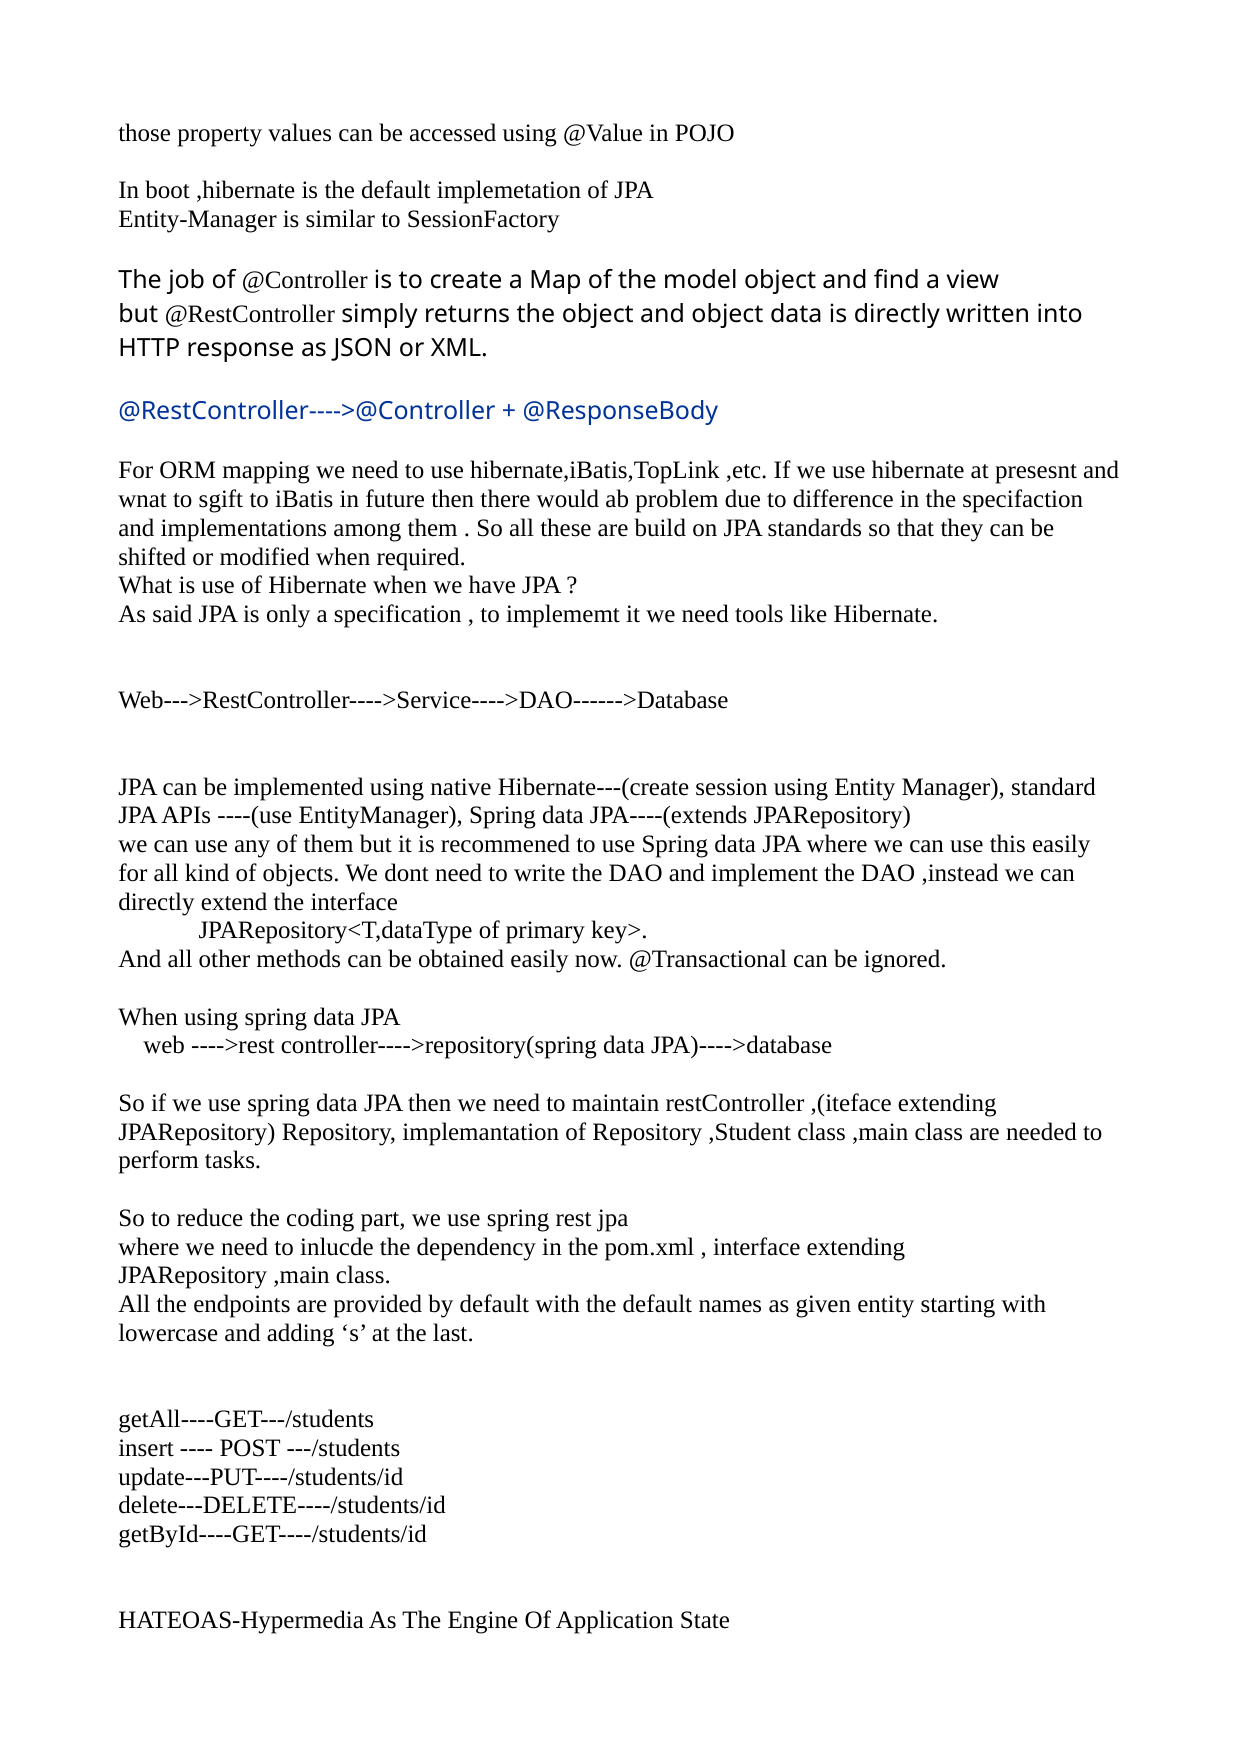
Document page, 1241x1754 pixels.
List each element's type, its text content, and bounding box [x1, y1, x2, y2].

text insert ---- POST ---/students [118, 1433, 1122, 1462]
text JPARepository<T,dataType of primary key>. [118, 916, 1122, 944]
text So if we use spring data JPA then we need to maintain restController ,(iteface extending JPARepository) Repository, implemantation of Repository ,Student class ,main class are needed to perform tasks. [118, 1088, 1122, 1174]
text delete---DELETE----/students/id [118, 1491, 1122, 1519]
text And all other methods can be obtained easily now. @Transactional can be ignored. [118, 944, 1122, 973]
text Web--->RestController---->Service---->DAO------>Database [118, 686, 1122, 714]
text we can use any of them but it is recommened to use Spring data JPA where we can use this easily for all kind of objects. We dont need to write the DAO and implement the DAO ,instead we can directly extend the interface [118, 829, 1122, 916]
text where we need to inlucde the dependency in the pom.xml , interface extending JPARepository ,main class. [118, 1232, 1122, 1289]
text HATEOAS-Hypermedia As The Engine Of Application State [118, 1606, 1122, 1634]
text As said JPA is only a specification , to implememt it we need tools like Hibernate. [118, 599, 1122, 628]
text getById----GET----/students/id [118, 1519, 1122, 1548]
text Entity-Manager is similar to SessionFactory [118, 204, 1122, 233]
text @RestController---->@Controller + @ResponseBody [118, 393, 1122, 427]
text For ORM mapping we need to use hibernate,iBatis,TopLink ,etc. If we use hibernate at presesnt and wnat to sgift to iBatis in future then there would ab problem due to difference in the specifaction and implementations among them . So all these are build on JPA standards so that they can be shifted or modified when required. [118, 456, 1122, 571]
text In boot ,hibernate is the default implemetation of JPA [118, 176, 1122, 204]
text those property values can be accessed using @Value in POJO [118, 118, 1122, 147]
text When using spring data JPA [118, 1002, 1122, 1031]
text What is use of Hibernate when we have JPA ? [118, 571, 1122, 599]
text So to reduce the coding part, we use spring rest jpa [118, 1203, 1122, 1232]
text update---PUT----/students/id [118, 1462, 1122, 1491]
text getAll----GET---/students [118, 1404, 1122, 1433]
text web ---->rest controller---->repository(spring data JPA)---->database [118, 1031, 1122, 1059]
text JPA can be implemented using native Hibernate---(create session using Entity Manager), standard JPA APIs ----(use EntityManager), Spring data JPA----(extends JPARepository) [118, 772, 1122, 829]
text All the endpoints are provided by default with the default names as given entity starting with lowercase and adding ‘s’ at the last. [118, 1289, 1122, 1347]
text The job of @Controller is to create a Map of the model object and find a view but @RestController simply returns the object and object data is directly written into HTTP response as JSON or XML. [118, 262, 1122, 393]
